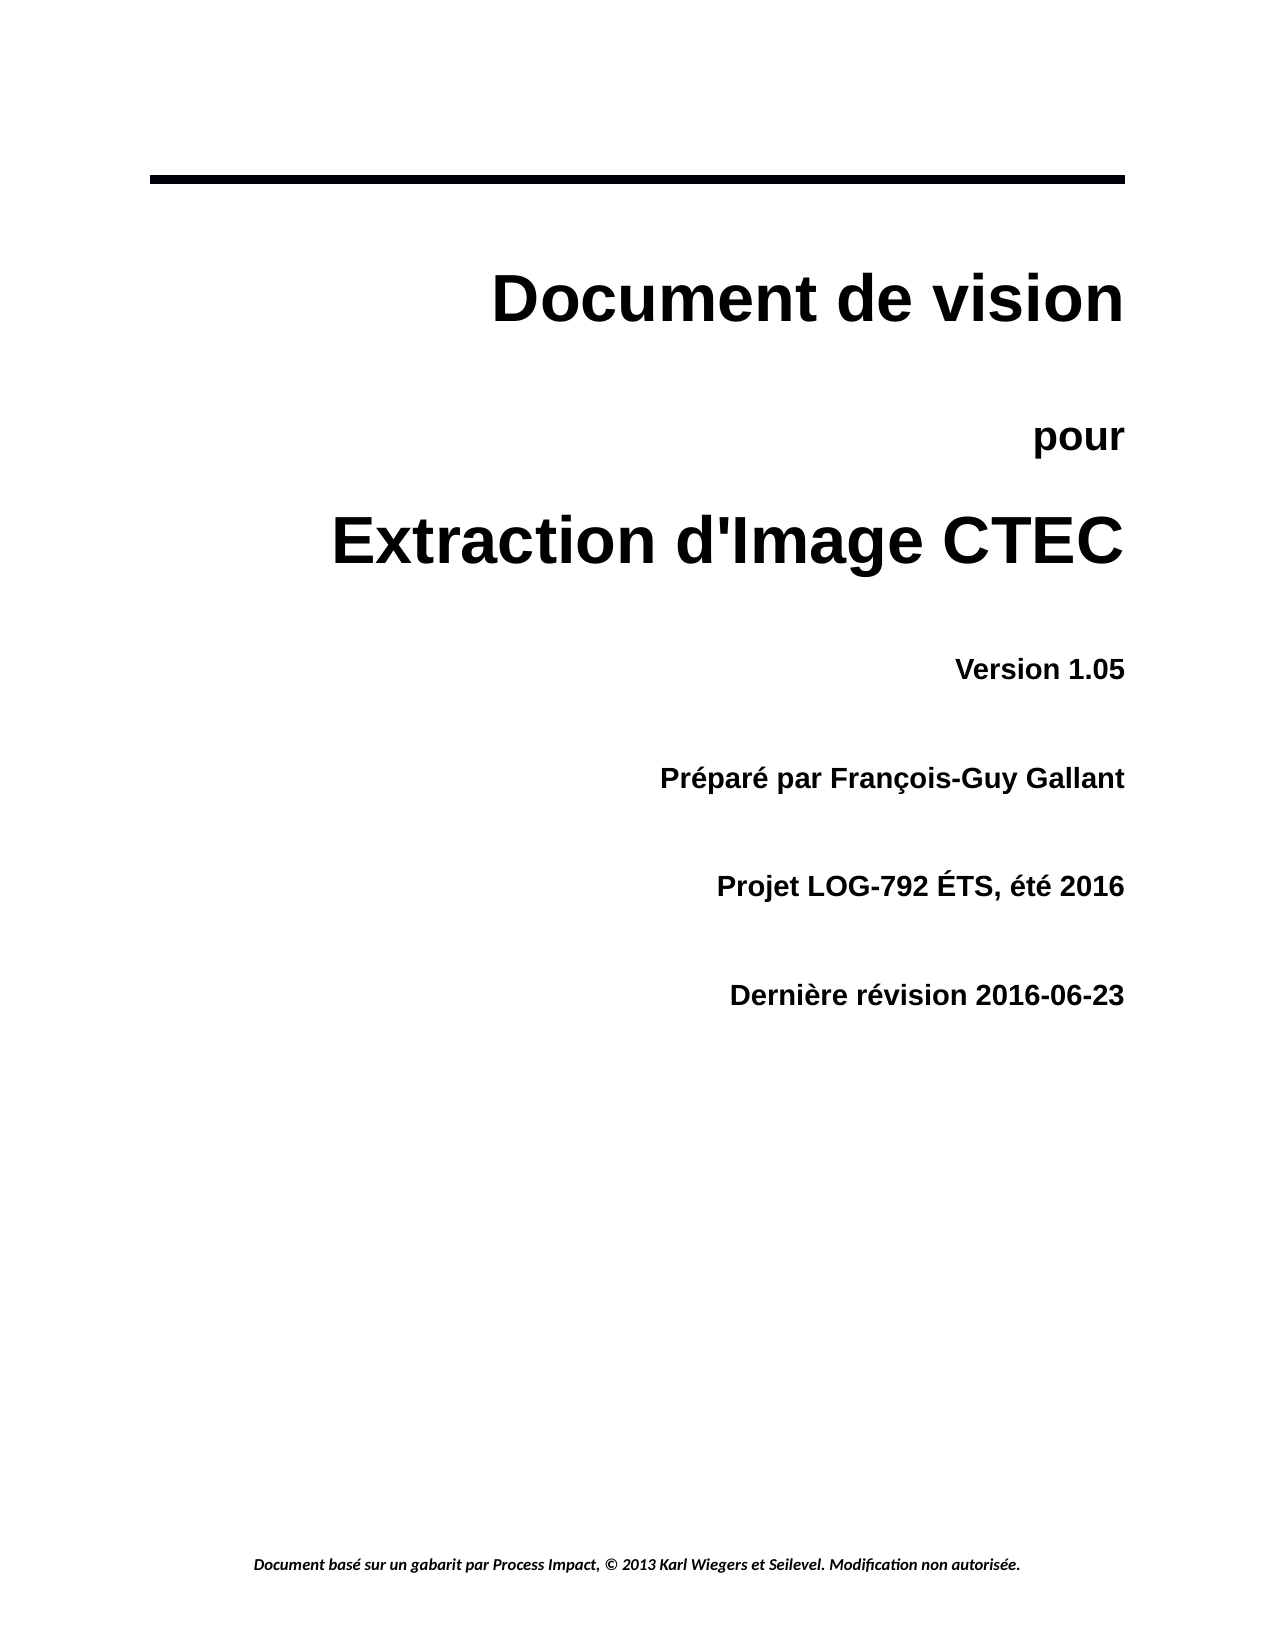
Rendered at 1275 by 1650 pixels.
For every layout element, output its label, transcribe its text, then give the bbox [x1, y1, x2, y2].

text Projet LOG-792 ÉTS, été 2016 [150, 869, 1125, 903]
text Version 1.05 [150, 652, 1125, 686]
title pour [150, 411, 1125, 459]
text Dernière révision 2016-06-23 [150, 978, 1125, 1011]
title Extraction d'Image CTEC [150, 501, 1125, 577]
title Document de vision [150, 259, 1125, 336]
text Préparé par François-Guy Gallant [150, 761, 1125, 794]
